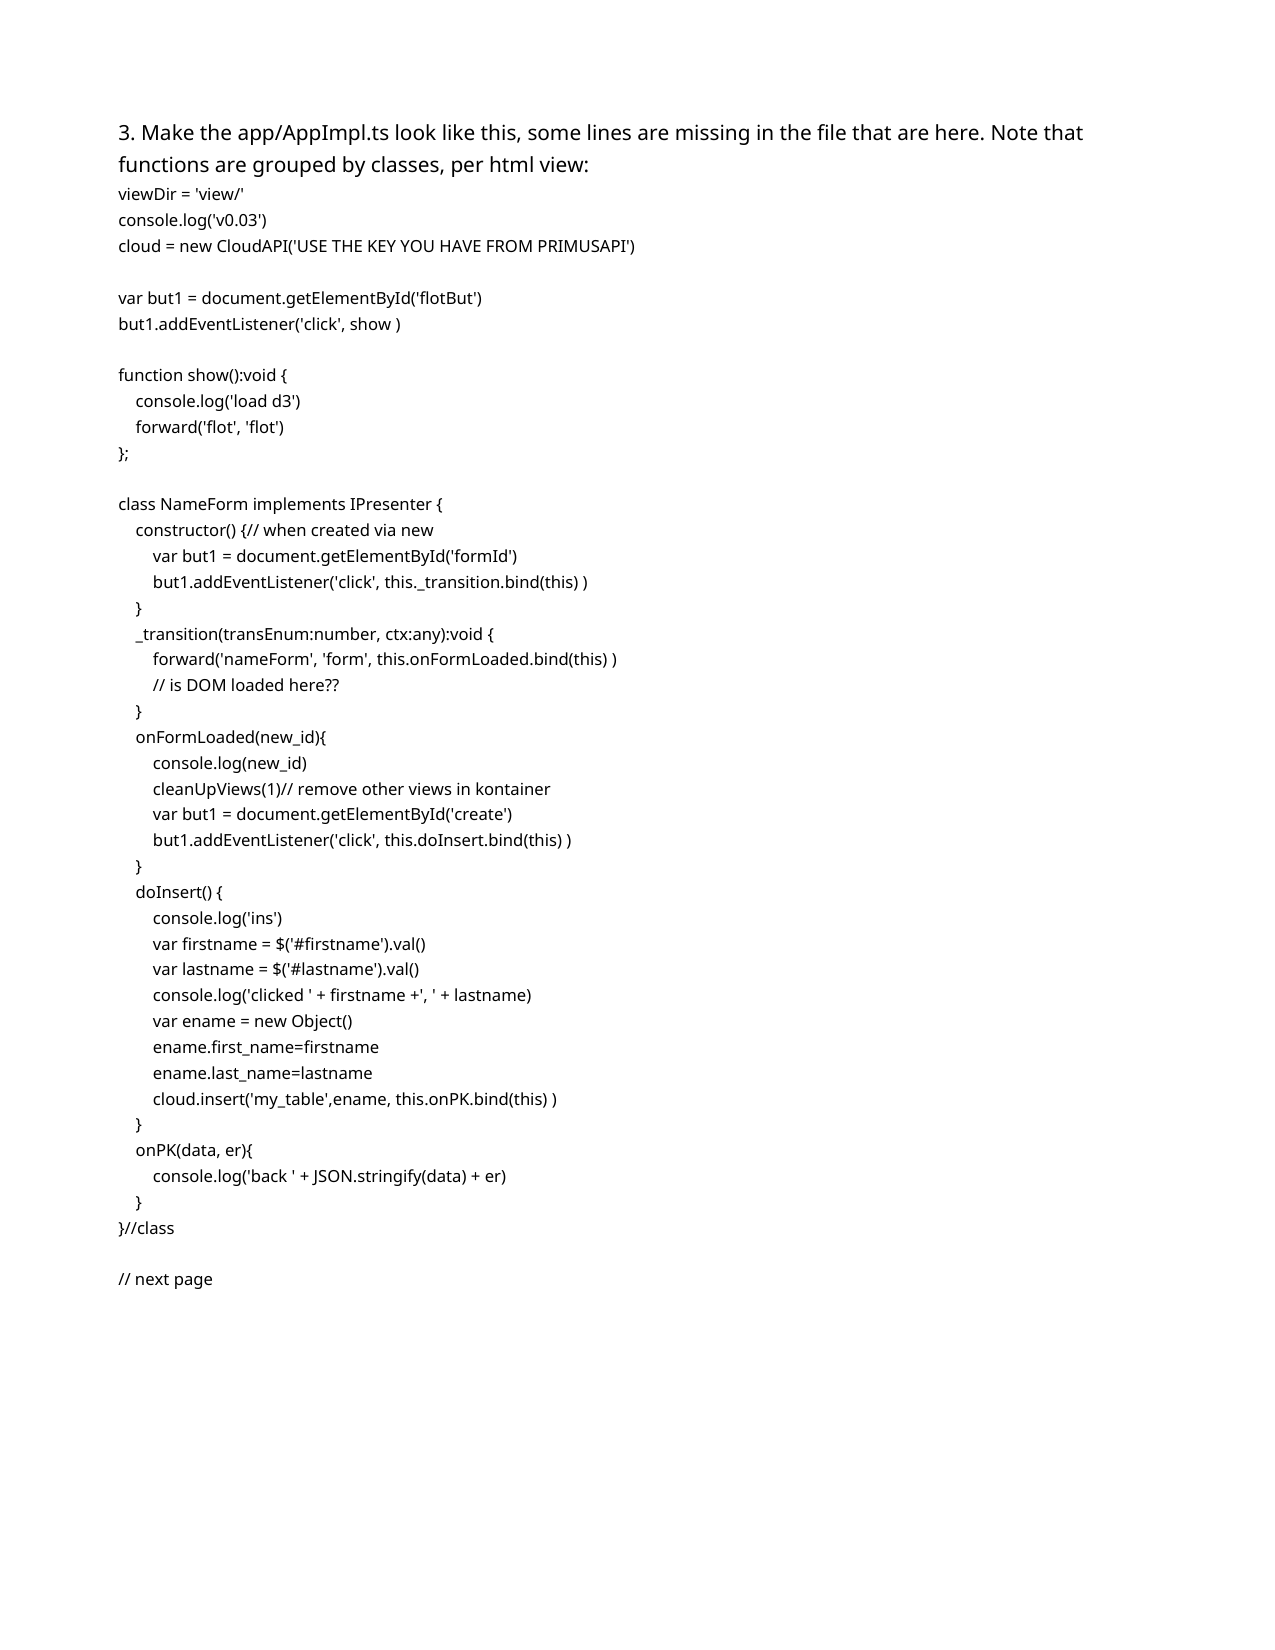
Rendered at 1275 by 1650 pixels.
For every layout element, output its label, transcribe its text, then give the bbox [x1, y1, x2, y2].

text var but1 = document.getElementById('create') [118, 803, 1157, 826]
text function show():void { [118, 364, 1157, 386]
text cloud = new CloudAPI('USE THE KEY YOU HAVE FROM PRIMUSAPI') [118, 234, 1157, 257]
text } [118, 699, 1157, 722]
text ename.last_name=lastname [118, 1061, 1157, 1084]
text constructor() {// when created via new [118, 519, 1157, 541]
text console.log('clicked ' + firstname +', ' + lastname) [118, 984, 1157, 1006]
text // is DOM loaded here?? [118, 674, 1157, 696]
text forward('nameForm', 'form', this.onFormLoaded.bind(this) ) [118, 648, 1157, 671]
text but1.addEventListener('click', this._transition.bind(this) ) [118, 570, 1157, 593]
text } [118, 854, 1157, 877]
text 3. Make the app/AppImpl.ts look like this, some lines are missing in the file that are here. Note that functions are grouped by classes, per html view: [118, 118, 1157, 179]
text } [118, 596, 1157, 619]
text onPK(data, er){ [118, 1139, 1157, 1161]
text onFormLoaded(new_id){ [118, 725, 1157, 748]
text console.log('v0.03') [118, 209, 1157, 231]
text console.log(new_id) [118, 751, 1157, 774]
text _transition(transEnum:number, ctx:any):void { [118, 622, 1157, 645]
text } [118, 1113, 1157, 1136]
text doInsert() { [118, 880, 1157, 903]
text but1.addEventListener('click', this.doInsert.bind(this) ) [118, 829, 1157, 851]
text viewDir = 'view/' [118, 183, 1157, 206]
text var lastname = $('#lastname').val() [118, 958, 1157, 981]
text }//class [118, 1216, 1157, 1265]
text }; [118, 441, 1157, 464]
text var firstname = $('#firstname').val() [118, 932, 1157, 955]
text ename.first_name=firstname [118, 1035, 1157, 1058]
text class NameForm implements IPresenter { [118, 493, 1157, 516]
text var but1 = document.getElementById('formId') [118, 544, 1157, 567]
text // next page [118, 1268, 1157, 1291]
text console.log('load d3') [118, 389, 1157, 412]
text console.log('ins') [118, 906, 1157, 929]
text but1.addEventListener('click', show ) [118, 312, 1157, 335]
text var but1 = document.getElementById('flotBut') [118, 286, 1157, 309]
text var ename = new Object() [118, 1009, 1157, 1032]
text cleanUpViews(1)// remove other views in kontainer [118, 777, 1157, 800]
text } [118, 1190, 1157, 1213]
text console.log('back ' + JSON.stringify(data) + er) [118, 1164, 1157, 1187]
text forward('flot', 'flot') [118, 415, 1157, 438]
text cloud.insert('my_table',ename, this.onPK.bind(this) ) [118, 1087, 1157, 1110]
